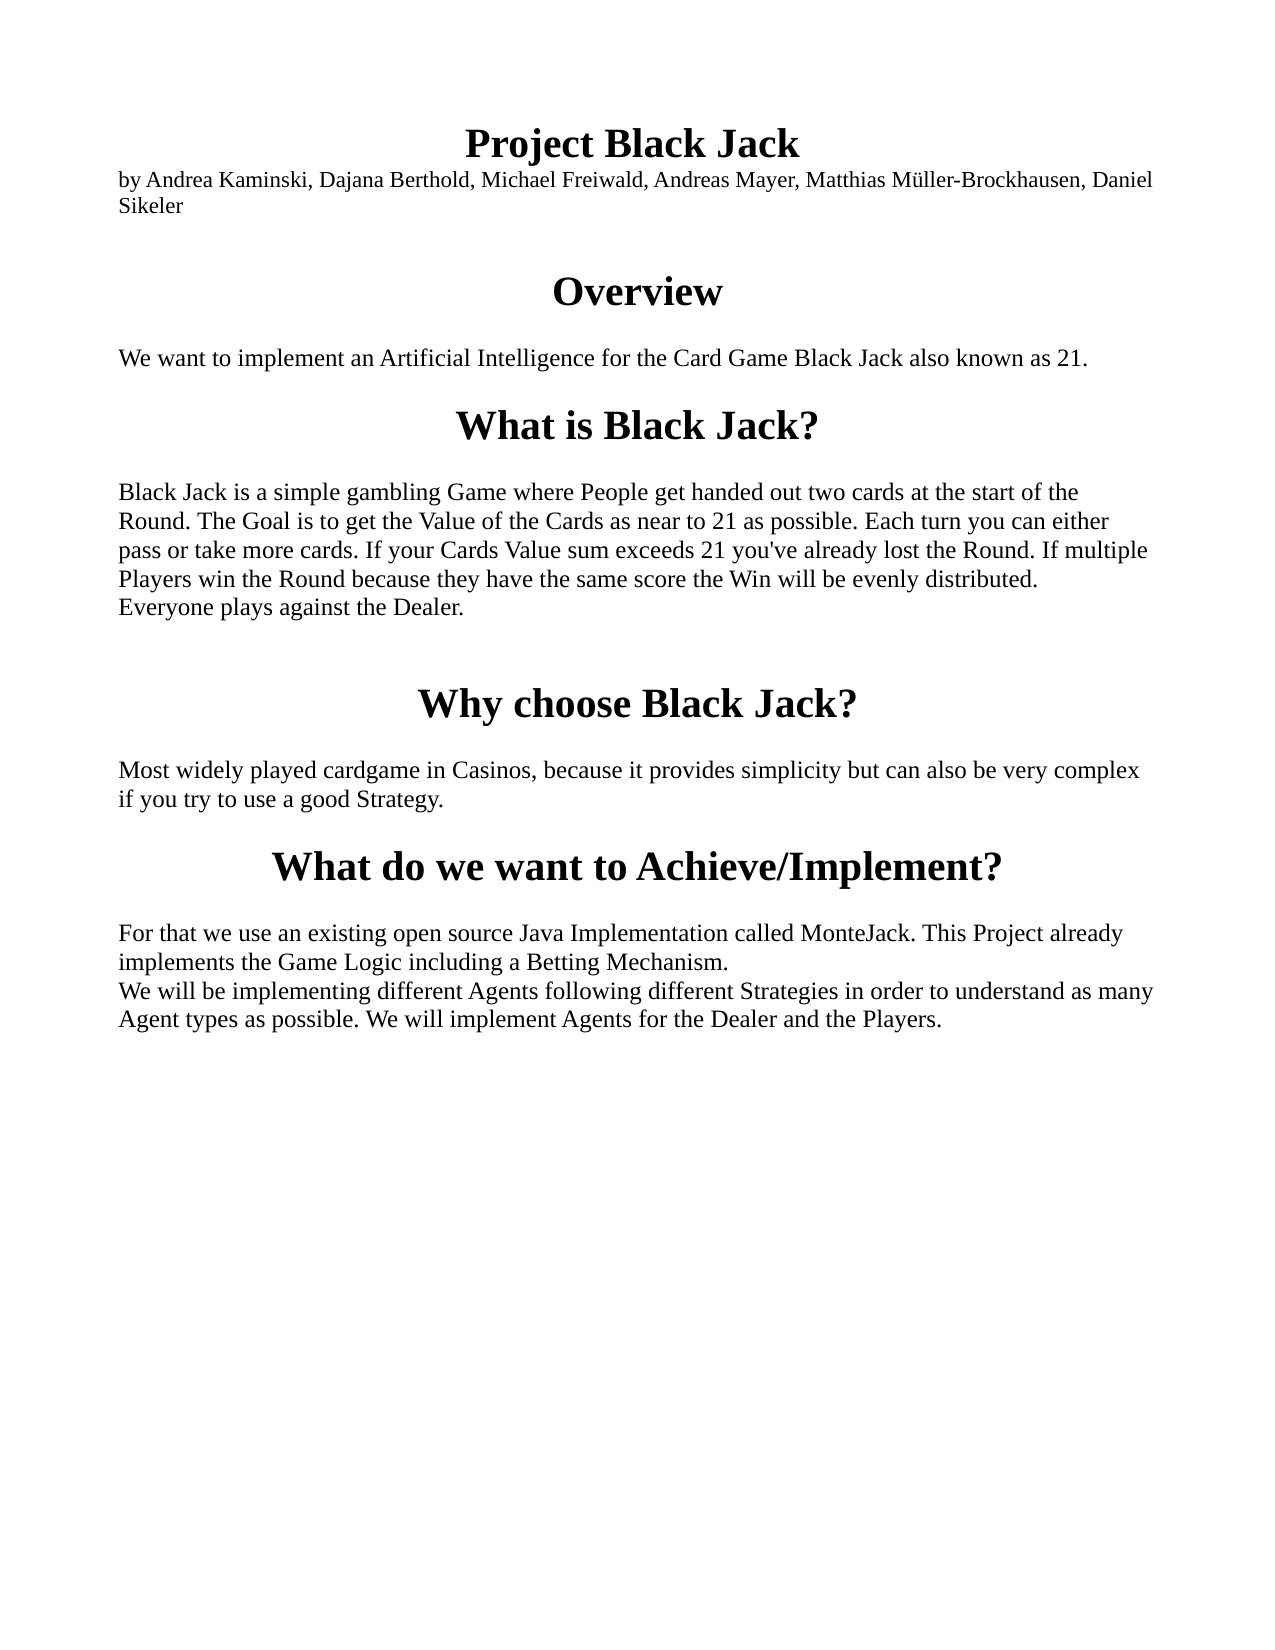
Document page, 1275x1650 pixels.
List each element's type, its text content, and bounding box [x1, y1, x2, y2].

text We want to implement an Artificial Intelligence for the Card Game Black Jack also known as 21. [118, 343, 1157, 372]
text by Andrea Kaminski, Dajana Berthold, Michael Freiwald, Andreas Mayer, Matthias Müller-Brockhausen, Daniel Sikeler [118, 166, 1157, 219]
text What is Black Jack? [118, 401, 1157, 449]
text Everyone plays against the Dealer. [118, 592, 1157, 621]
text Why choose Black Jack? [118, 679, 1157, 727]
text For that we use an existing open source Java Implementation called MonteJack. This Project already implements the Game Logic including a Betting Mechanism. [118, 918, 1157, 976]
text Overview [118, 267, 1157, 314]
text Black Jack is a simple gambling Game where People get handed out two cards at the start of the Round. The Goal is to get the Value of the Cards as near to 21 as possible. Each turn you can either pass or take more cards. If your Cards Value sum exceeds 21 you've already lost the Round. If multiple Players win the Round because they have the same score the Win will be evenly distributed. [118, 477, 1157, 592]
text Project Black Jack [118, 118, 1157, 166]
text We will be implementing different Agents following different Strategies in order to understand as many Agent types as possible. We will implement Agents for the Dealer and the Players. [118, 976, 1157, 1033]
text Most widely played cardgame in Casinos, because it provides simplicity but can also be very complex if you try to use a good Strategy. [118, 755, 1157, 813]
text What do we want to Achieve/Implement? [118, 842, 1157, 889]
